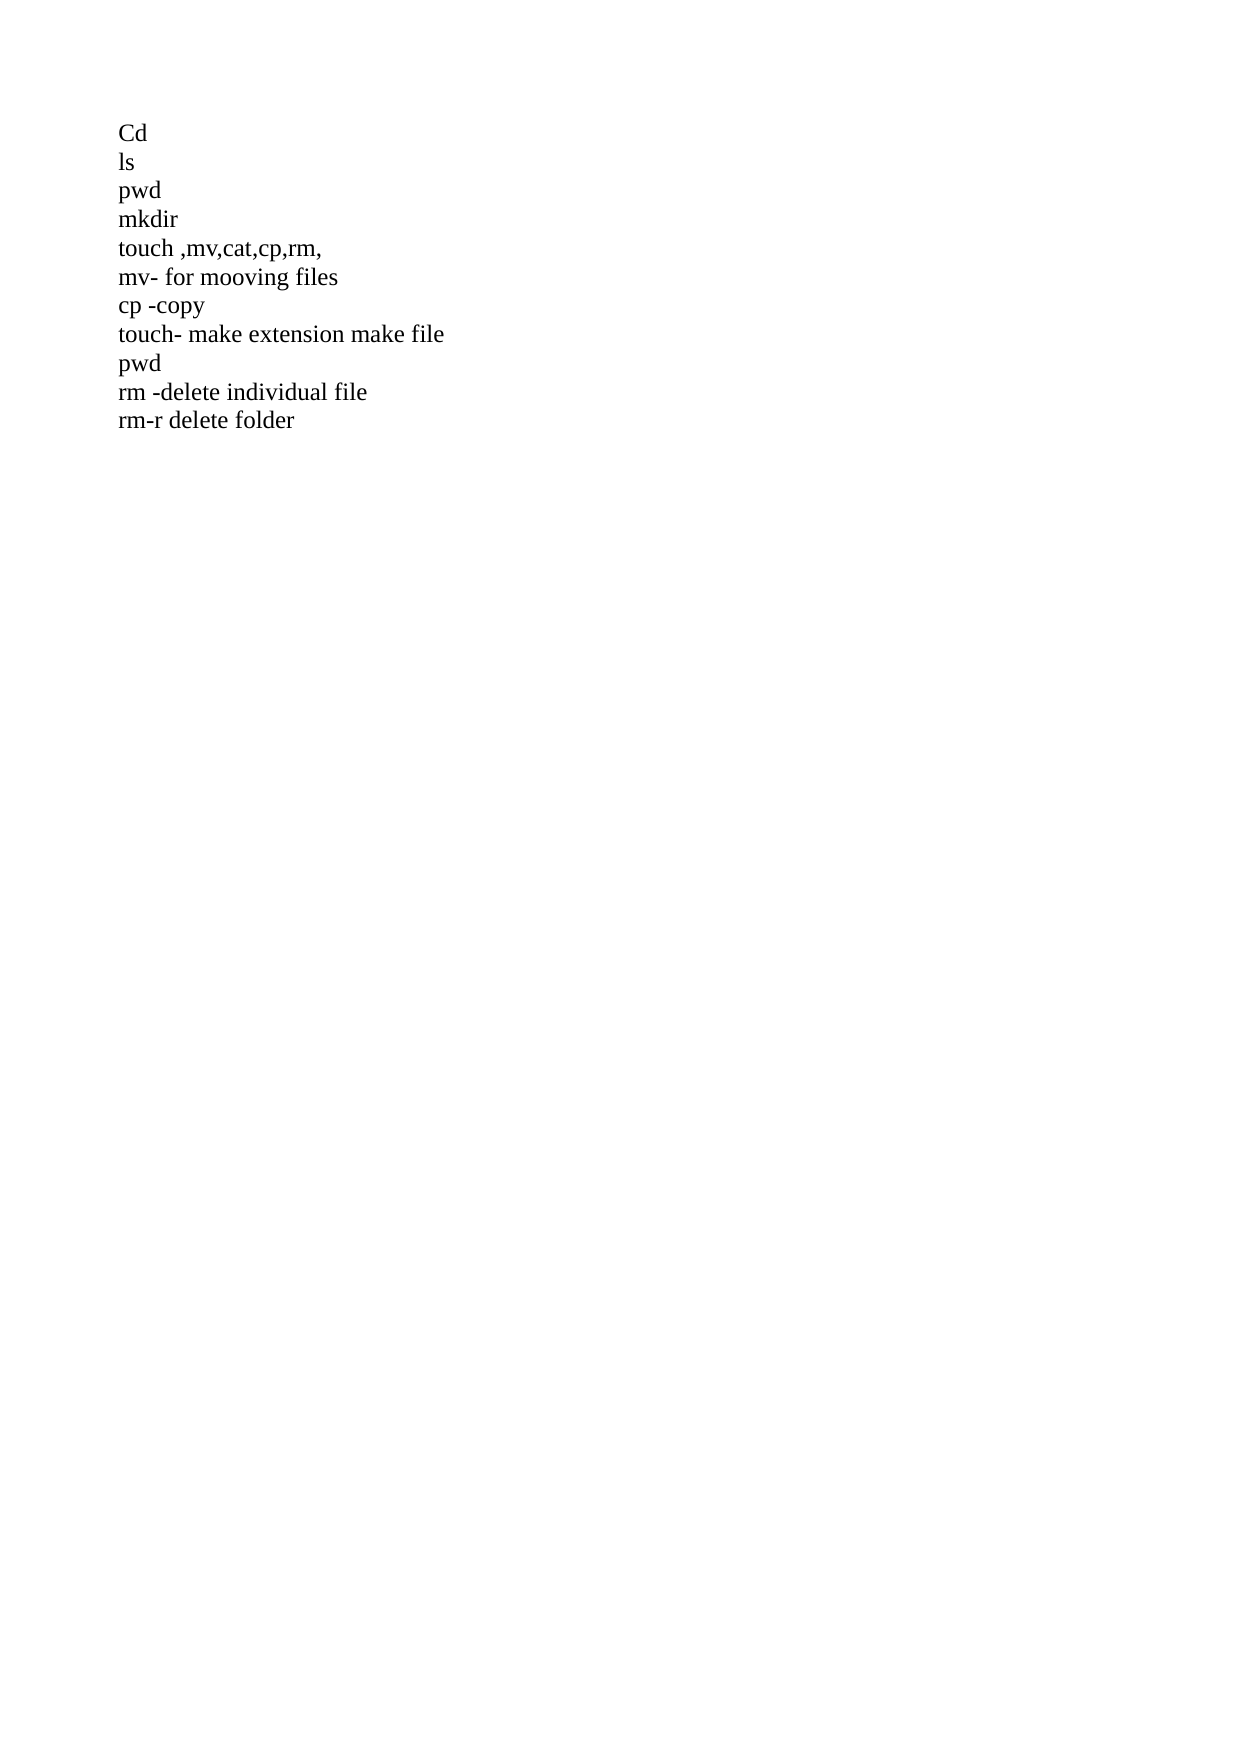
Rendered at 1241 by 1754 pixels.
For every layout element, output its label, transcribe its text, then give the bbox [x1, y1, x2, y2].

text cp -copy [118, 291, 1122, 319]
text mv- for mooving files [118, 262, 1122, 291]
text Cd [118, 118, 1122, 147]
text rm-r delete folder [118, 406, 1122, 434]
text rm -delete individual file [118, 377, 1122, 406]
text pwd [118, 176, 1122, 204]
text touch- make extension make file [118, 319, 1122, 348]
text touch ,mv,cat,cp,rm, [118, 233, 1122, 262]
text ls [118, 147, 1122, 176]
text mkdir [118, 204, 1122, 233]
text pwd [118, 348, 1122, 377]
